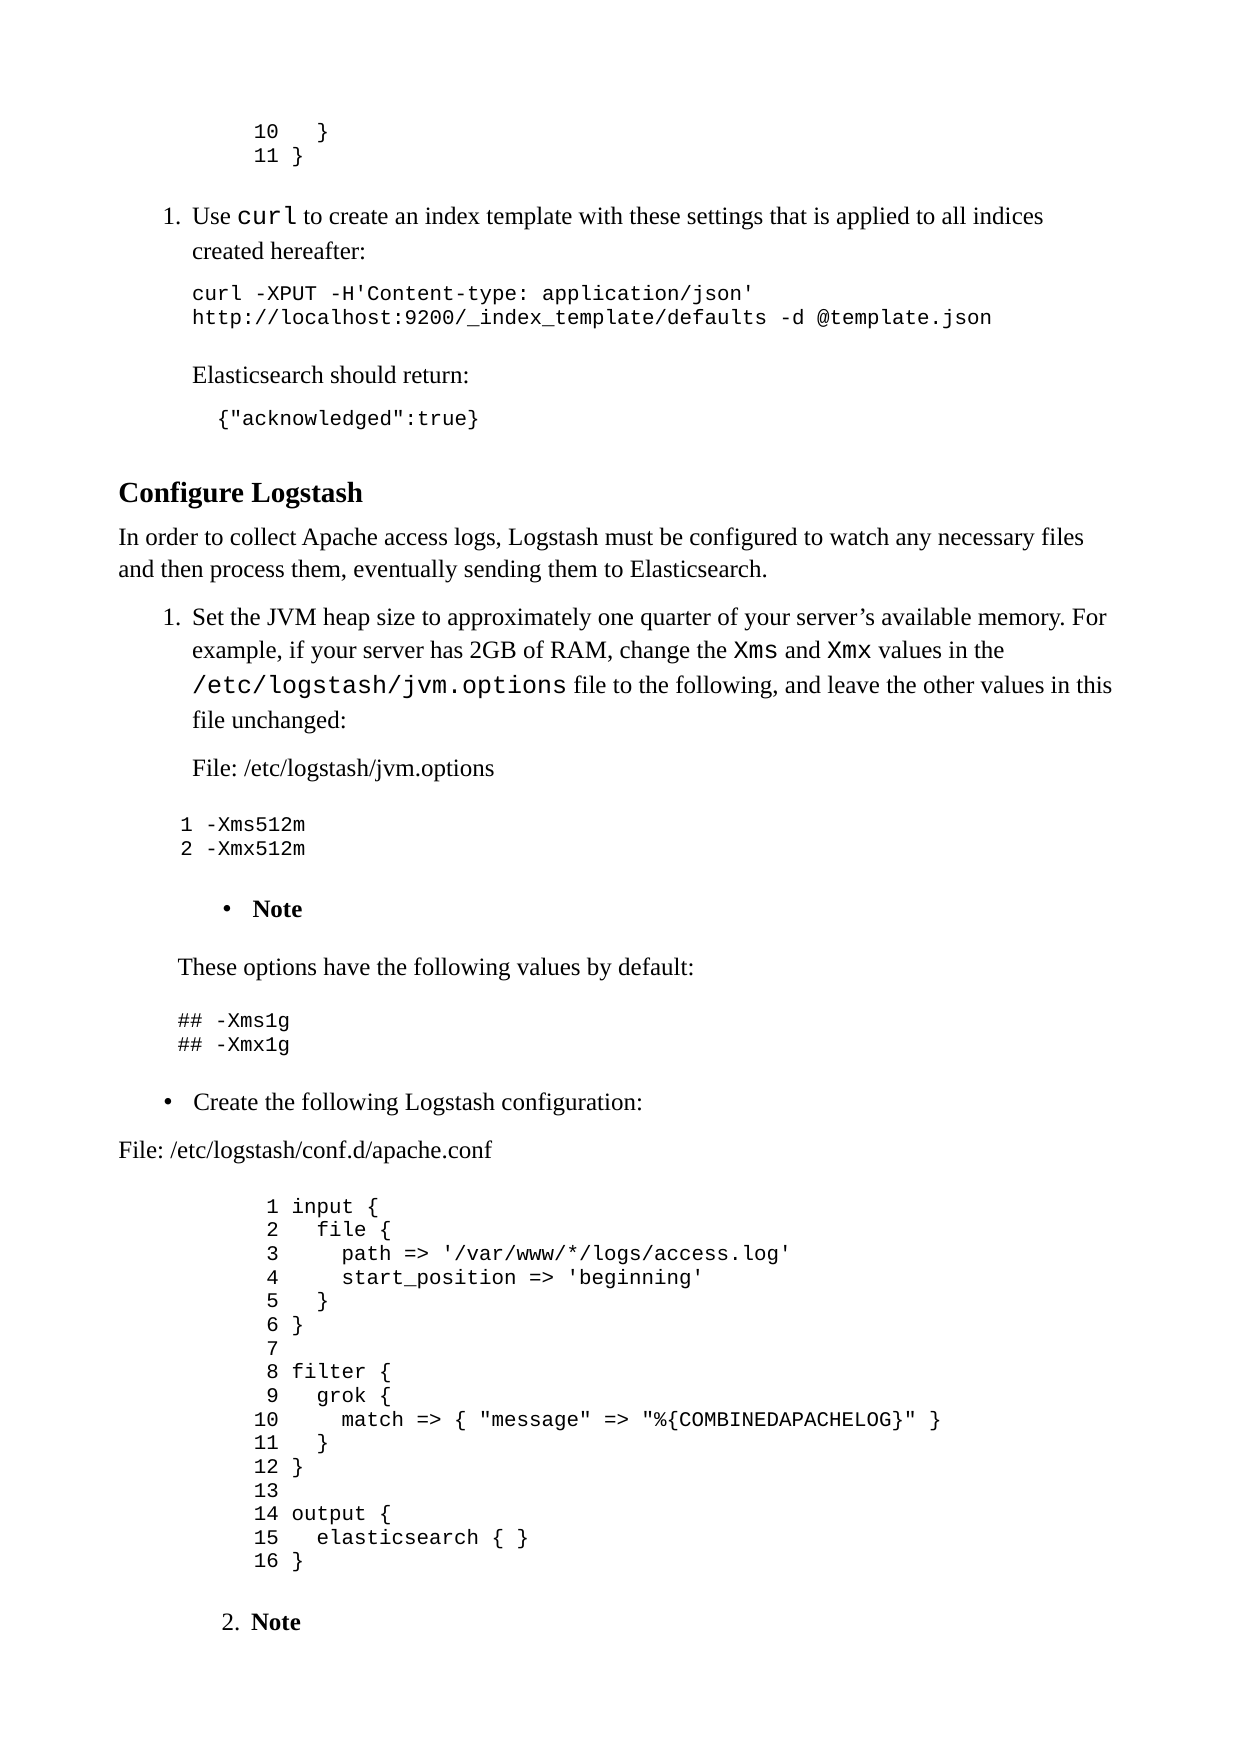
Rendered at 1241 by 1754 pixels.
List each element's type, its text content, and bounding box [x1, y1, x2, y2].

table_header } } [289, 118, 692, 201]
list Note [223, 894, 1063, 923]
table_header 10 11 [251, 118, 288, 201]
list curl -XPUT -H'Content-type: application/json' http://localhost:9200/_index_template/defaults -d @template.json [162, 283, 1122, 331]
subtitle File: /etc/logstash/conf.d/apache.conf [118, 1135, 1122, 1163]
list {"acknowledged":true} [162, 408, 1122, 431]
list Note [221, 1607, 1063, 1635]
subtitle Configure Logstash [118, 476, 1122, 509]
list Use curl to create an index template with these settings that is applied to all indices created hereafter: [162, 201, 1122, 264]
list Set the JVM heap size to approximately one quarter of your server’s available memory. For example, if your server has 2GB of RAM, change the Xms and Xmx values in the /etc/logstash/jvm.options file to the following, and leave the other values in this file unchanged: [162, 602, 1122, 734]
table_header input { file { path => '/var/www/*/logs/access.log' start_position => 'beginning' } } filter { grok { match => { "message" => "%{COMBINEDAPACHELOG}" } } } output { elasticsearch { } } [289, 1193, 954, 1607]
table_header 1 2 [177, 811, 202, 894]
list Elasticsearch should return: [162, 360, 1122, 389]
list Create the following Logstash configuration: [164, 1087, 1122, 1116]
table_header 1 2 3 4 5 6 7 8 9 10 11 12 13 14 15 16 [251, 1193, 288, 1607]
table_header -Xms512m -Xmx512m [202, 811, 318, 894]
text These options have the following values by default: [177, 952, 1063, 981]
text ## -Xmx1g [177, 1034, 1063, 1058]
text ## -Xms1g [177, 1010, 1063, 1034]
text In order to collect Apache access logs, Logstash must be configured to watch any necessary files and then process them, eventually sending them to Elasticsearch. [118, 522, 1122, 583]
subtitle File: /etc/logstash/jvm.options [162, 753, 1122, 782]
